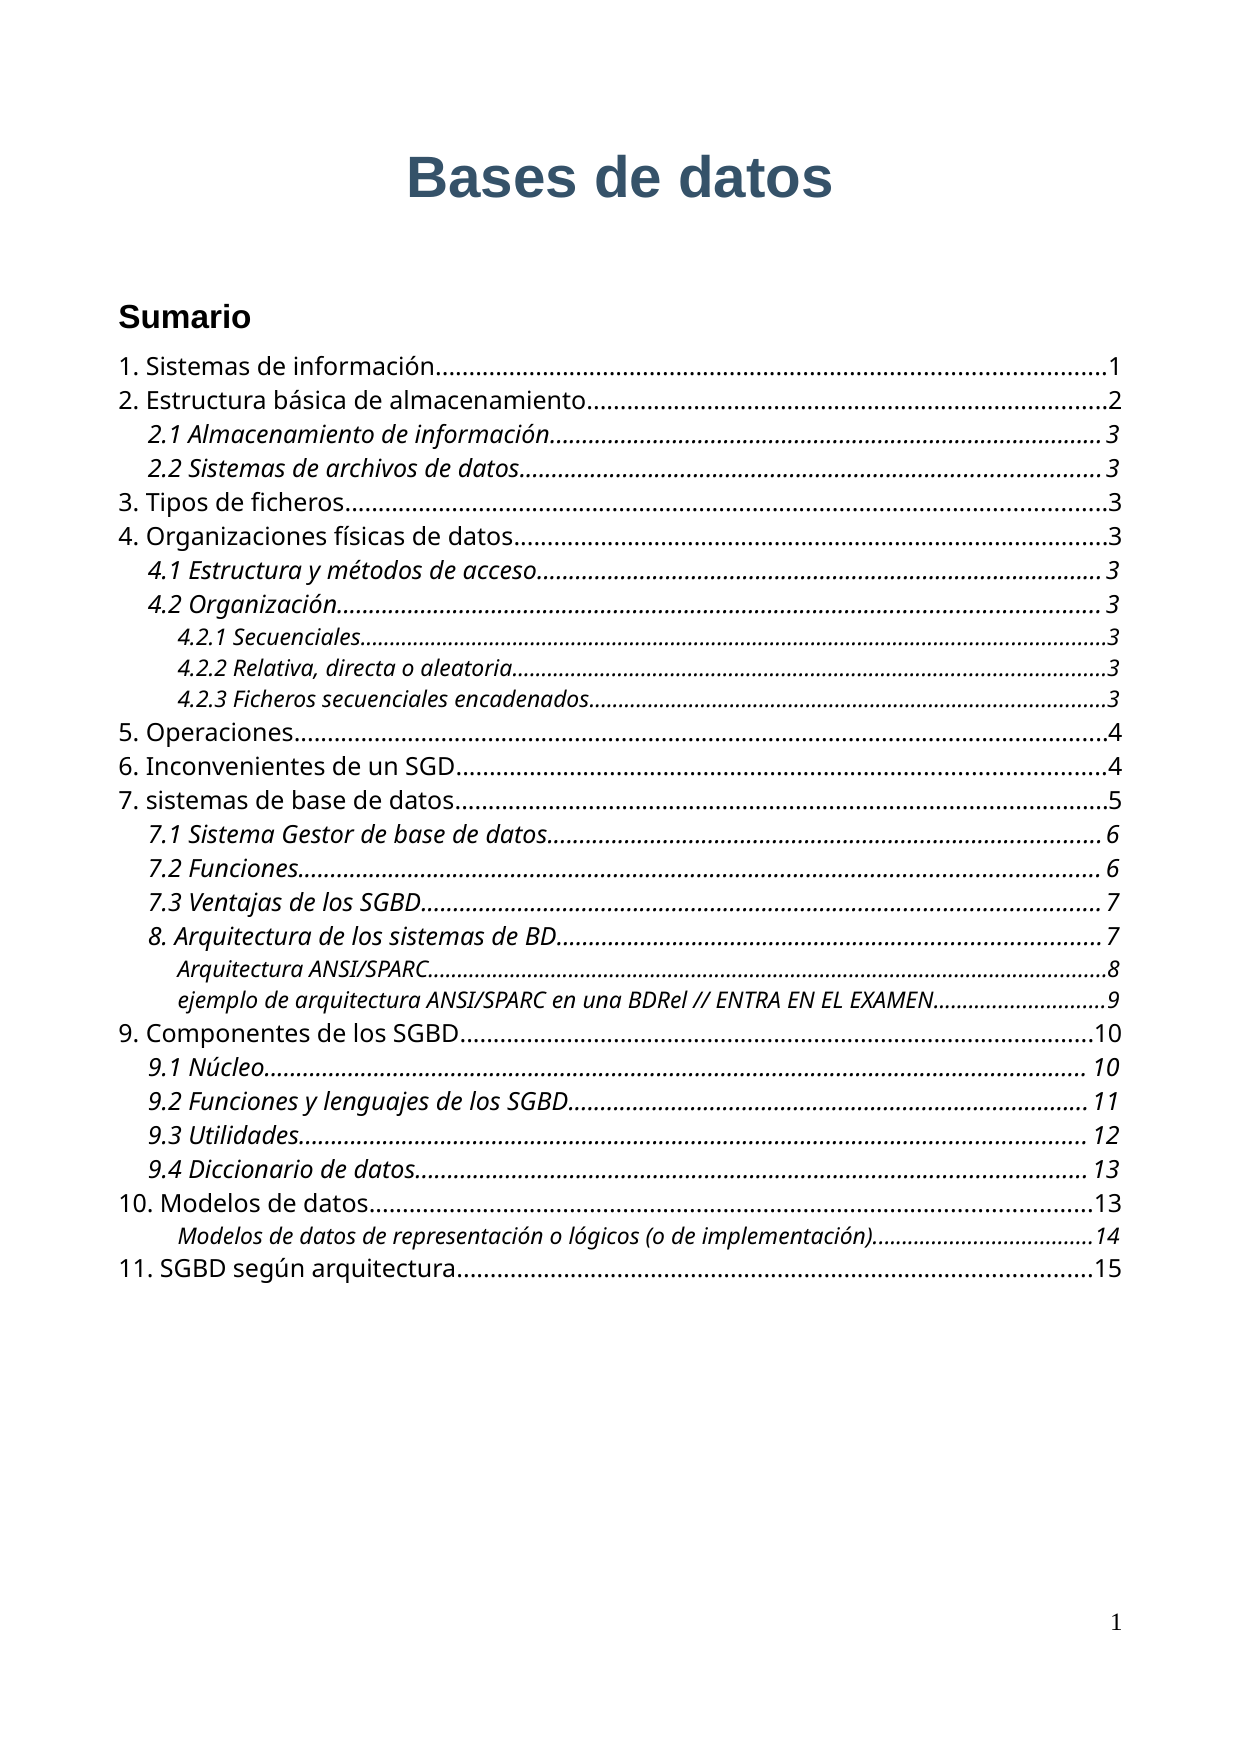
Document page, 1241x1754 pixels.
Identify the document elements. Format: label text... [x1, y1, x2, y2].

text 2. Estructura básica de almacenamiento 2 [118, 382, 1122, 416]
subtitle Sumario [118, 297, 1122, 336]
text 3. Tipos de ficheros 3 [118, 484, 1122, 518]
text 4.2.3 Ficheros secuenciales encadenados 3 [177, 683, 1122, 714]
text 9.2 Funciones y lenguajes de los SGBD 11 [148, 1083, 1122, 1118]
text 7.1 Sistema Gestor de base de datos 6 [148, 817, 1122, 851]
text 7.3 Ventajas de los SGBD 7 [148, 885, 1122, 919]
text 8. Arquitectura de los sistemas de BD 7 [148, 919, 1122, 953]
title Bases de datos [118, 143, 1122, 210]
text 10. Modelos de datos 13 [118, 1186, 1122, 1220]
text Modelos de datos de representación o lógicos (o de implementación). 14 [177, 1220, 1122, 1251]
text 4.2 Organización 3 [148, 587, 1122, 621]
text 4.2.1 Secuenciales 3 [177, 621, 1122, 652]
text 6. Inconvenientes de un SGD 4 [118, 748, 1122, 783]
text 4.1 Estructura y métodos de acceso 3 [148, 553, 1122, 587]
text Arquitectura ANSI/SPARC 8 [177, 953, 1122, 984]
text 2.1 Almacenamiento de información 3 [148, 416, 1122, 450]
text 9.1 Núcleo 10 [148, 1049, 1122, 1083]
text 7.2 Funciones 6 [148, 851, 1122, 885]
text 5. Operaciones 4 [118, 714, 1122, 748]
text 9.3 Utilidades 12 [148, 1118, 1122, 1152]
text 9.4 Diccionario de datos 13 [148, 1152, 1122, 1186]
text 9. Componentes de los SGBD 10 [118, 1015, 1122, 1049]
text 1. Sistemas de información 1 [118, 348, 1122, 382]
text 2.2 Sistemas de archivos de datos 3 [148, 450, 1122, 484]
text 4. Organizaciones físicas de datos 3 [118, 518, 1122, 553]
text ejemplo de arquitectura ANSI/SPARC en una BDRel // ENTRA EN EL EXAMEN 9 [177, 984, 1122, 1015]
text 7. sistemas de base de datos 5 [118, 783, 1122, 817]
text 11. SGBD según arquitectura 15 [118, 1251, 1122, 1285]
text 4.2.2 Relativa, directa o aleatoria 3 [177, 652, 1122, 683]
